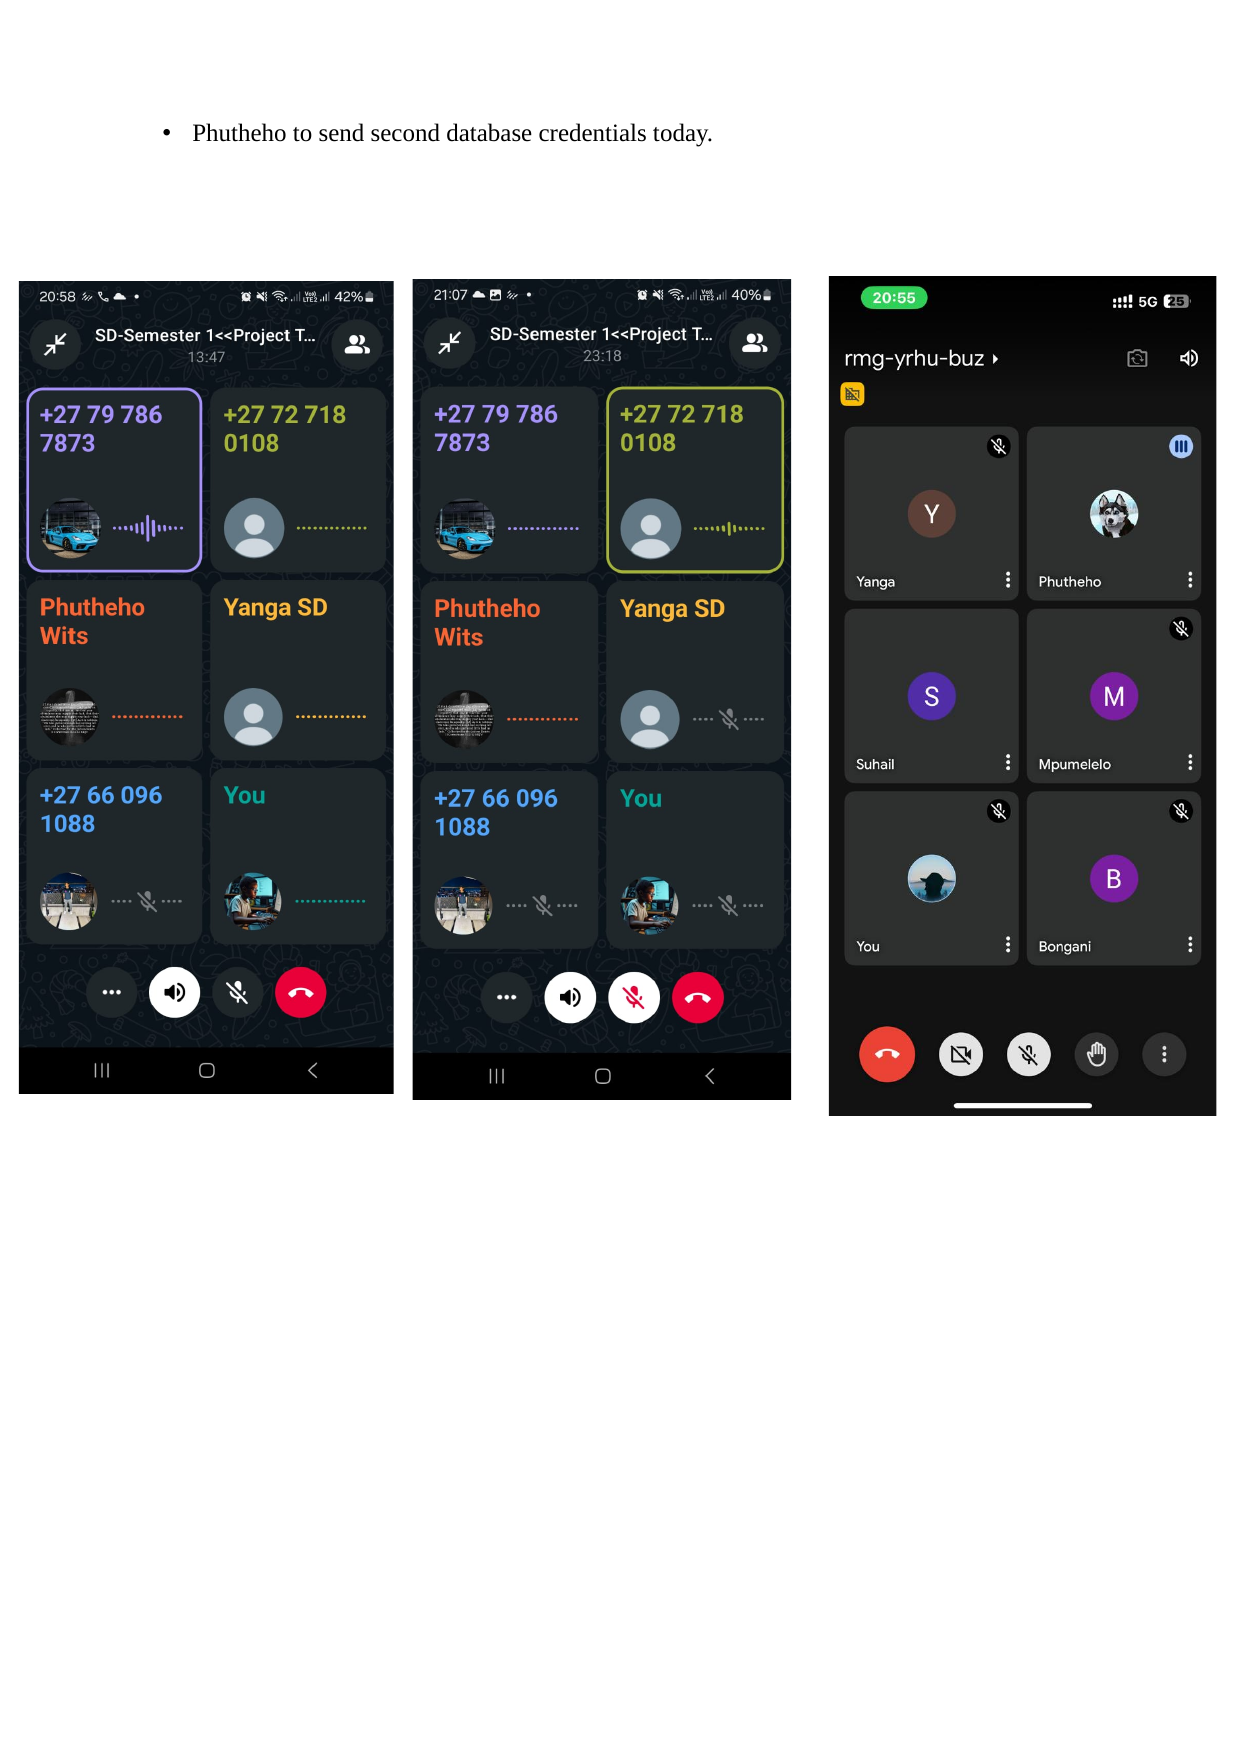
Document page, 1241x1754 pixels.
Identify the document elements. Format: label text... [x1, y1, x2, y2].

picture [18, 281, 394, 1094]
picture [412, 279, 792, 1100]
list Phutheho to send second database credentials today. [162, 118, 1122, 147]
picture [828, 276, 1217, 1116]
